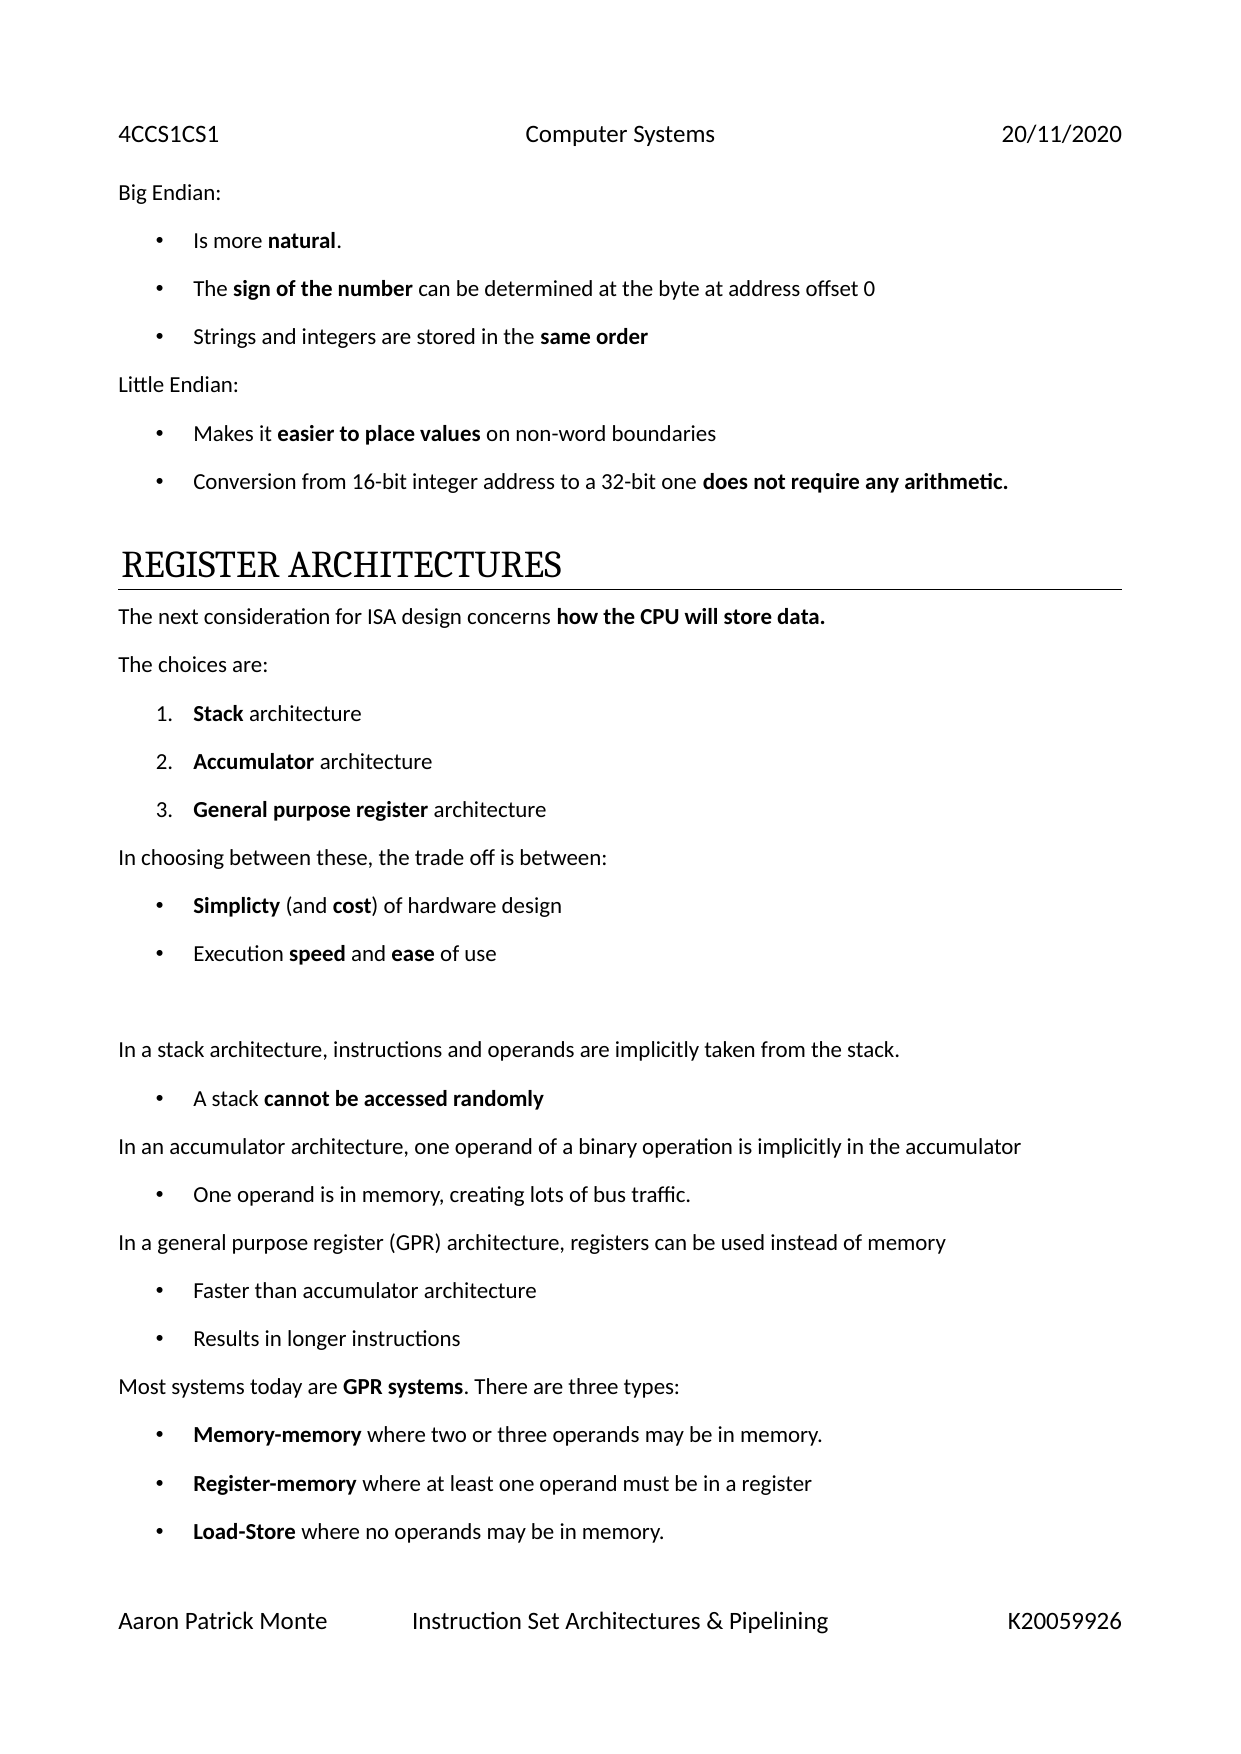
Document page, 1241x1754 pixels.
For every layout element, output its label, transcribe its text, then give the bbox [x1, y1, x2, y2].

list Results in longer instructions [156, 1324, 1122, 1352]
list Load-Store where no operands may be in memory. [156, 1517, 1122, 1545]
text In choosing between these, the trade off is between: [118, 843, 1122, 871]
text In a stack architecture, instructions and operands are implicitly taken from the stack. [118, 1036, 1122, 1064]
text The next consideration for ISA design concerns how the CPU will store data. [118, 602, 1122, 631]
list Register-memory where at least one operand must be in a register [156, 1469, 1122, 1497]
list Memory-memory where two or three operands may be in memory. [156, 1421, 1122, 1449]
text Most systems today are GPR systems. There are three types: [118, 1372, 1122, 1401]
list Simplicty (and cost) of hardware design [156, 891, 1122, 919]
list A stack cannot be accessed randomly [156, 1084, 1122, 1112]
list General purpose register architecture [156, 795, 1122, 823]
text The choices are: [118, 651, 1122, 679]
list Conversion from 16-bit integer address to a 32-bit one does not require any arithmetic. [156, 467, 1122, 495]
list Accumulator architecture [156, 747, 1122, 775]
text Little Endian: [118, 371, 1122, 399]
subtitle Register architectures [118, 540, 1122, 589]
list Faster than accumulator architecture [156, 1276, 1122, 1304]
list One operand is in memory, creating lots of bus traffic. [156, 1180, 1122, 1208]
text In an accumulator architecture, one operand of a binary operation is implicitly in the accumulator [118, 1132, 1122, 1160]
list The sign of the number can be determined at the byte at address offset 0 [156, 274, 1122, 302]
list Strings and integers are stored in the same order [156, 322, 1122, 351]
text In a general purpose register (GPR) architecture, registers can be used instead of memory [118, 1228, 1122, 1256]
list Execution speed and ease of use [156, 939, 1122, 967]
list Is more natural. [156, 226, 1122, 254]
text Big Endian: [118, 178, 1122, 206]
list Makes it easier to place values on non-word boundaries [156, 419, 1122, 447]
list Stack architecture [156, 699, 1122, 727]
